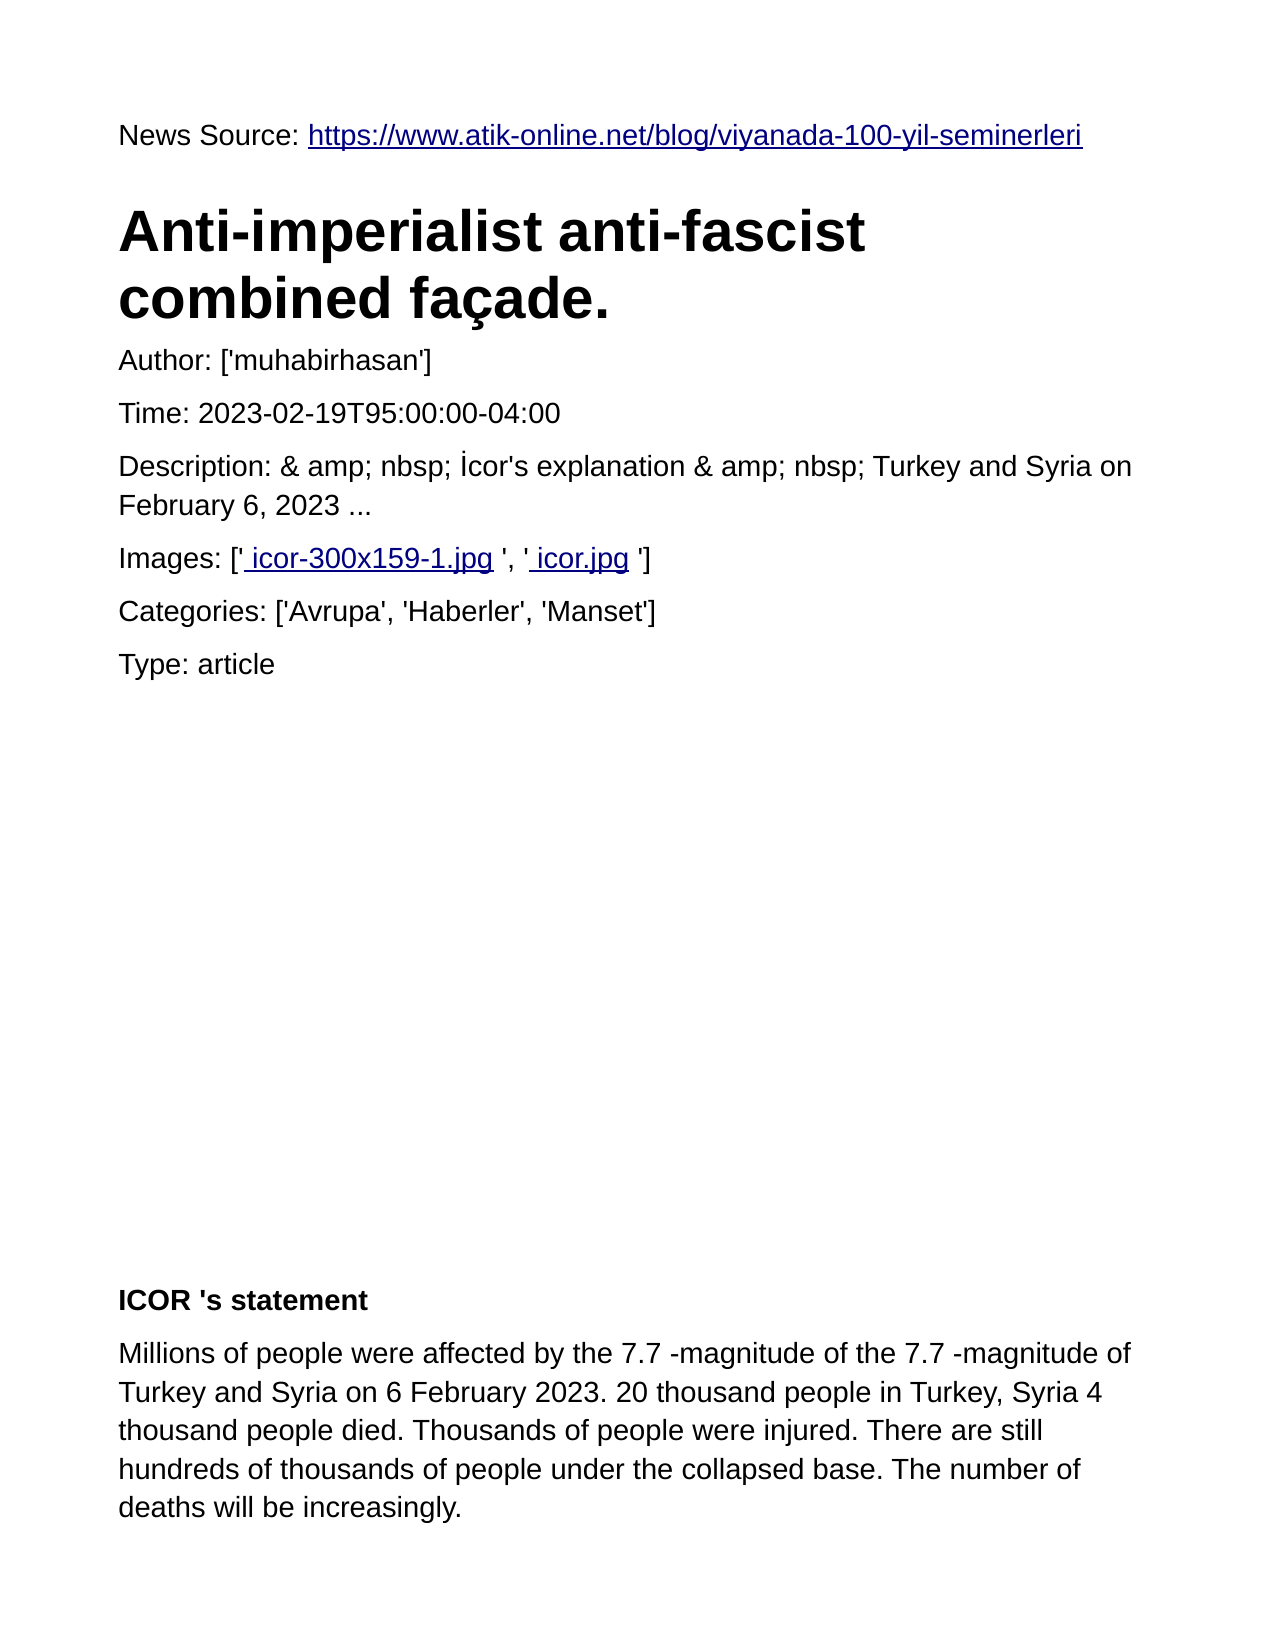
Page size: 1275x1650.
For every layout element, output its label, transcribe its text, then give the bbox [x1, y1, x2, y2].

text Time: 2023-02-19T95:00:00-04:00 [118, 396, 1157, 429]
text News Source: https://www.atik-online.net/blog/viyanada-100-yil-seminerleri [118, 118, 1157, 152]
text Description: & amp; nbsp; İcor's explanation & amp; nbsp; Turkey and Syria on February 6, 2023 ... [118, 449, 1157, 521]
text Author: ['muhabirhasan'] [118, 343, 1157, 376]
text Millions of people were affected by the 7.7 -magnitude of the 7.7 -magnitude of Turkey and Syria on 6 February 2023. 20 thousand people in Turkey, Syria 4 thousand people died. Thousands of people were injured. There are still hundreds of thousands of people under the collapsed base. The number of deaths will be increasingly. [118, 1336, 1157, 1524]
text Type: article [118, 647, 1157, 681]
text ICOR 's statement [118, 700, 1157, 1317]
text Images: [' icor-300x159-1.jpg ', ' icor.jpg '] [118, 541, 1157, 574]
text Categories: ['Avrupa', 'Haberler', 'Manset'] [118, 594, 1157, 627]
subtitle Anti-imperialist anti-fascist combined façade. [118, 196, 1157, 330]
